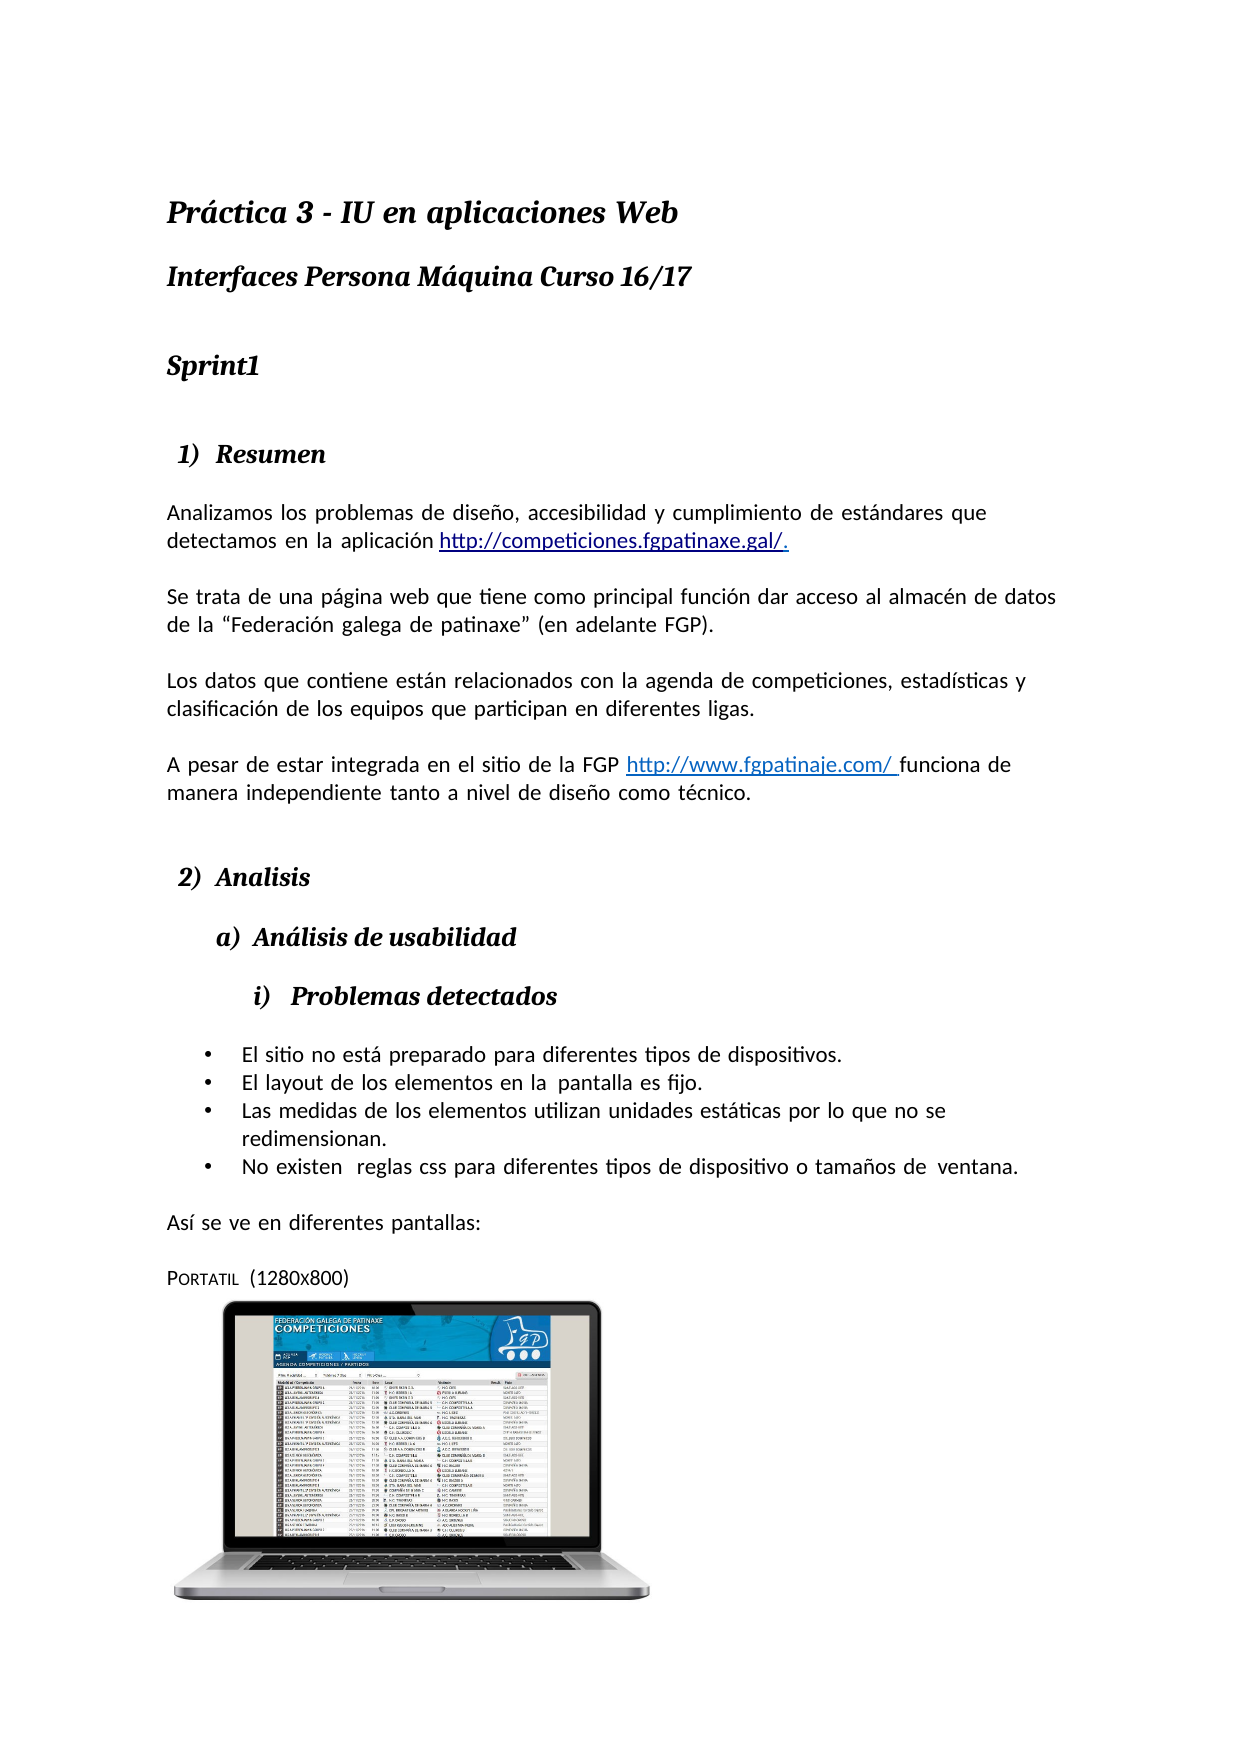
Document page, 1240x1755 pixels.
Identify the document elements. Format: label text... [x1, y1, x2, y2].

list El sitio no está preparado para diferentes tipos de dispositivos. [204, 1040, 1064, 1068]
text Sprint1 [167, 349, 1064, 383]
list No existen reglas css para diferentes tipos de dispositivo o tamaños de ventana. [204, 1152, 1064, 1180]
list Las medidas de los elementos utilizan unidades estáticas por lo que no se redimensionan. [204, 1096, 1064, 1152]
list Resumen [178, 439, 1064, 470]
picture [166, 1290, 660, 1619]
text Práctica 3 - IU en aplicaciones Web [167, 195, 1064, 232]
list El layout de los elementos en la pantalla es fijo. [204, 1068, 1064, 1096]
text Los datos que contiene están relacionados con la agenda de competiciones, estadísticas y clasificación de los equipos que participan en diferentes ligas. [167, 666, 1064, 722]
text Analizamos los problemas de diseño, accesibilidad y cumplimiento de estándares que detectamos en la aplicación http://competiciones.fgpatinaxe.gal/. [167, 498, 1064, 554]
list Analisis [178, 862, 1064, 894]
text Así se ve en diferentes pantallas: [167, 1208, 1064, 1236]
list Problemas detectados [253, 981, 1064, 1012]
text Se trata de una página web que tiene como principal función dar acceso al almacén de datos de la “Federación galega de patinaxe” (en adelante FGP). [167, 582, 1064, 638]
text A pesar de estar integrada en el sitio de la FGP http://www.fgpatinaje.com/ funciona de manera independiente tanto a nivel de diseño como técnico. [167, 750, 1064, 806]
list Análisis de usabilidad [216, 922, 1064, 953]
text PORTATIL (1280X800) [167, 1264, 1064, 1291]
text Interfaces Persona Máquina Curso 16/17 [167, 260, 1064, 293]
